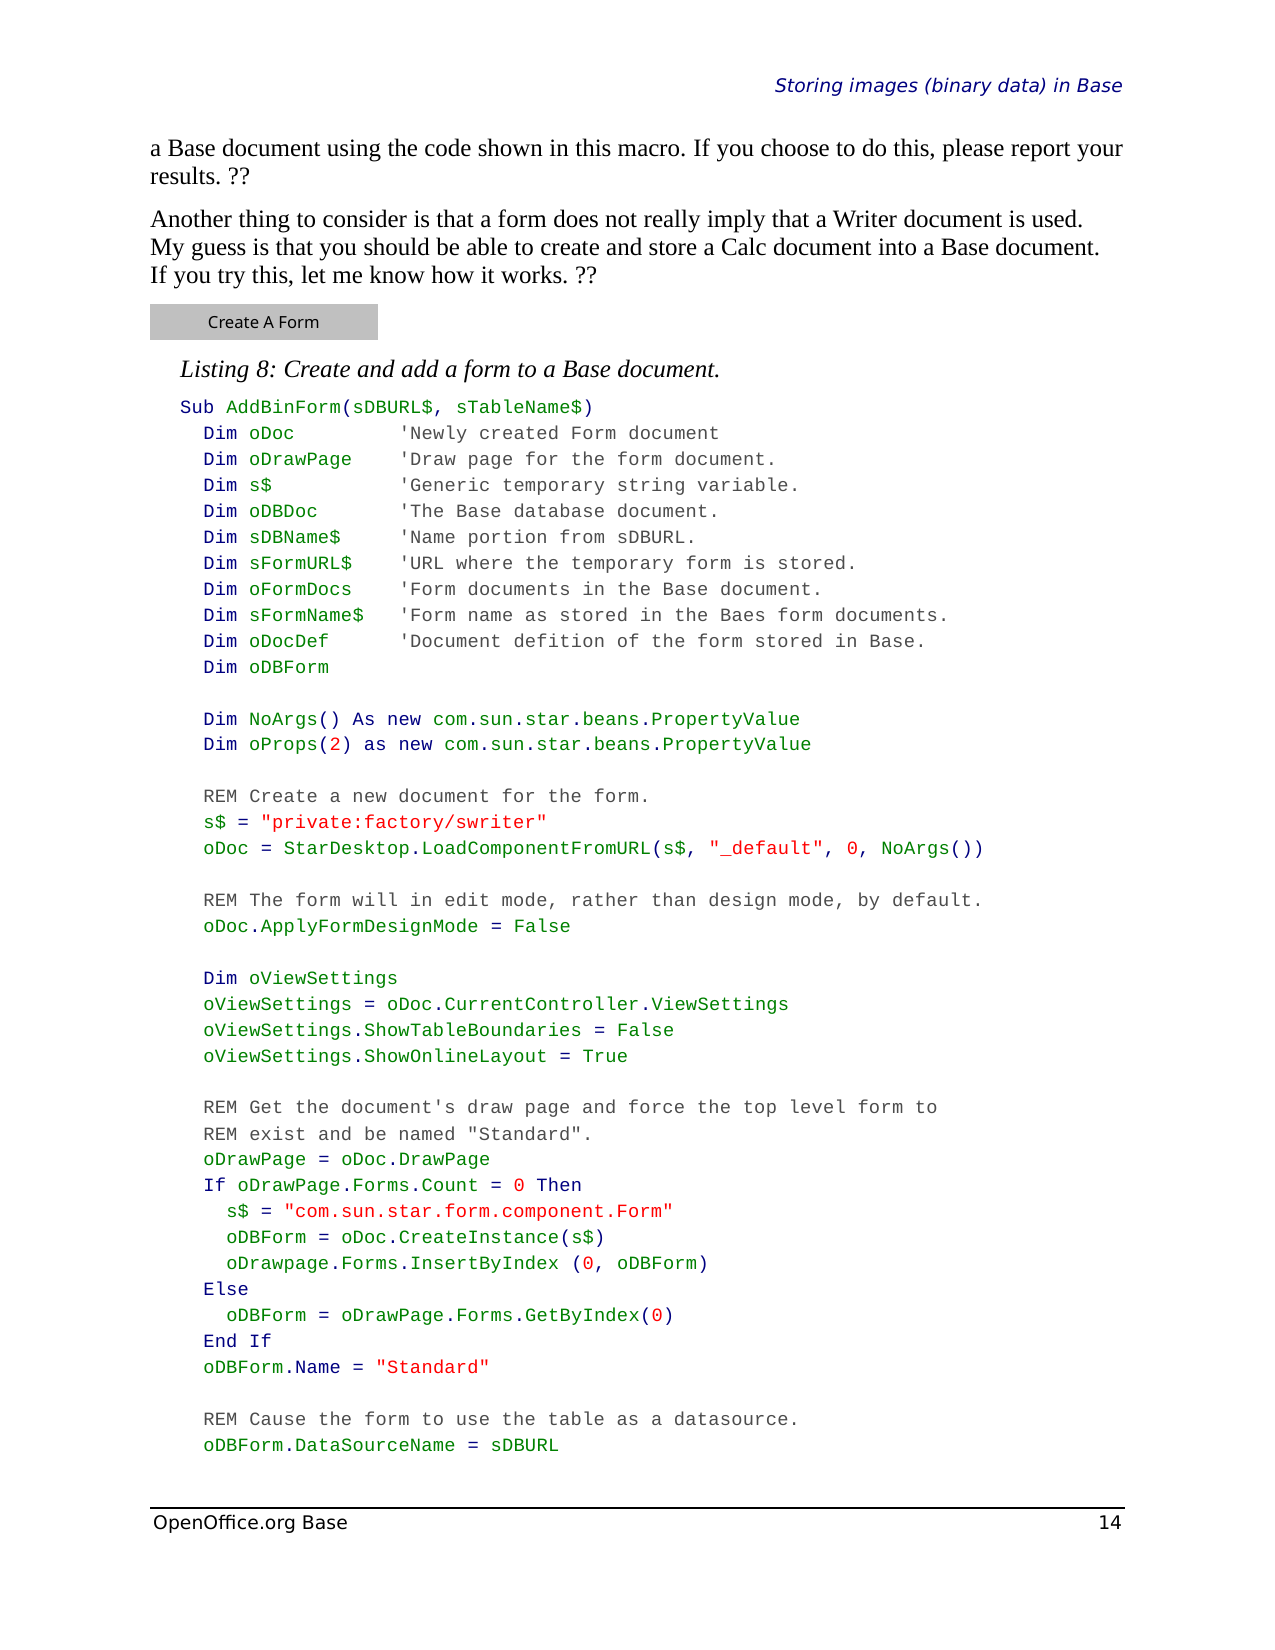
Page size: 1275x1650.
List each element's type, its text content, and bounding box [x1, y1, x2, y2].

text oDBForm = oDoc.CreateInstance(s$) [180, 1228, 1125, 1249]
text oDBForm.Name = "Standard" [180, 1357, 1125, 1379]
text oViewSettings.ShowOnlineLayout = True [180, 1046, 1125, 1067]
text oDBForm = oDrawPage.Forms.GetByIndex(0) [180, 1305, 1125, 1327]
text Dim oFormDocs 'Form documents in the Base document. [180, 579, 1125, 601]
text Dim oDoc 'Newly created Form document [180, 423, 1125, 445]
text Dim oDrawPage 'Draw page for the form document. [180, 449, 1125, 471]
text s$ = "private:factory/swriter" [180, 813, 1125, 834]
text Sub AddBinForm(sDBURL$, sTableName$) [180, 398, 1125, 419]
text Dim oDBForm [180, 657, 1125, 678]
text Dim sFormURL$ 'URL where the temporary form is stored. [180, 553, 1125, 575]
text oDrawPage = oDoc.DrawPage [180, 1150, 1125, 1171]
text Else [180, 1279, 1125, 1301]
text If oDrawPage.Forms.Count = 0 Then [180, 1176, 1125, 1197]
text s$ = "com.sun.star.form.component.Form" [180, 1202, 1125, 1223]
list Listing 8: Create and add a form to a Base document. [180, 355, 1125, 383]
text Dim oViewSettings [180, 968, 1125, 990]
text REM Get the document's draw page and force the top level form to [180, 1098, 1125, 1119]
text oDoc = StarDesktop.LoadComponentFromURL(s$, "_default", 0, NoArgs()) [180, 838, 1125, 860]
text REM exist and be named "Standard". [180, 1124, 1125, 1145]
text oViewSettings = oDoc.CurrentController.ViewSettings [180, 994, 1125, 1016]
text oDBForm.DataSourceName = sDBURL [180, 1435, 1125, 1457]
text Dim oDocDef 'Document defition of the form stored in Base. [180, 631, 1125, 652]
text REM Cause the form to use the table as a datasource. [180, 1409, 1125, 1431]
text Dim sDBName$ 'Name portion from sDBURL. [180, 527, 1125, 549]
text oDoc.ApplyFormDesignMode = False [180, 916, 1125, 938]
text Dim NoArgs() As new com.sun.star.beans.PropertyValue [180, 709, 1125, 730]
text Dim sFormName$ 'Form name as stored in the Baes form documents. [180, 605, 1125, 627]
text REM The form will in edit mode, rather than design mode, by default. [180, 890, 1125, 912]
text oDrawpage.Forms.InsertByIndex (0, oDBForm) [180, 1253, 1125, 1275]
text Another thing to consider is that a form does not really imply that a Writer document is used. My guess is that you should be able to create and store a Calc document into a Base document. If you try this, let me know how it works. ?? [150, 205, 1125, 289]
text Dim oProps(2) as new com.sun.star.beans.PropertyValue [180, 735, 1125, 756]
text REM Create a new document for the form. [180, 787, 1125, 808]
text oViewSettings.ShowTableBoundaries = False [180, 1020, 1125, 1042]
text End If [180, 1331, 1125, 1353]
text a Base document using the code shown in this macro. If you choose to do this, please report your results. ?? [150, 134, 1125, 190]
text Dim s$ 'Generic temporary string variable. [180, 475, 1125, 497]
text Dim oDBDoc 'The Base database document. [180, 501, 1125, 523]
